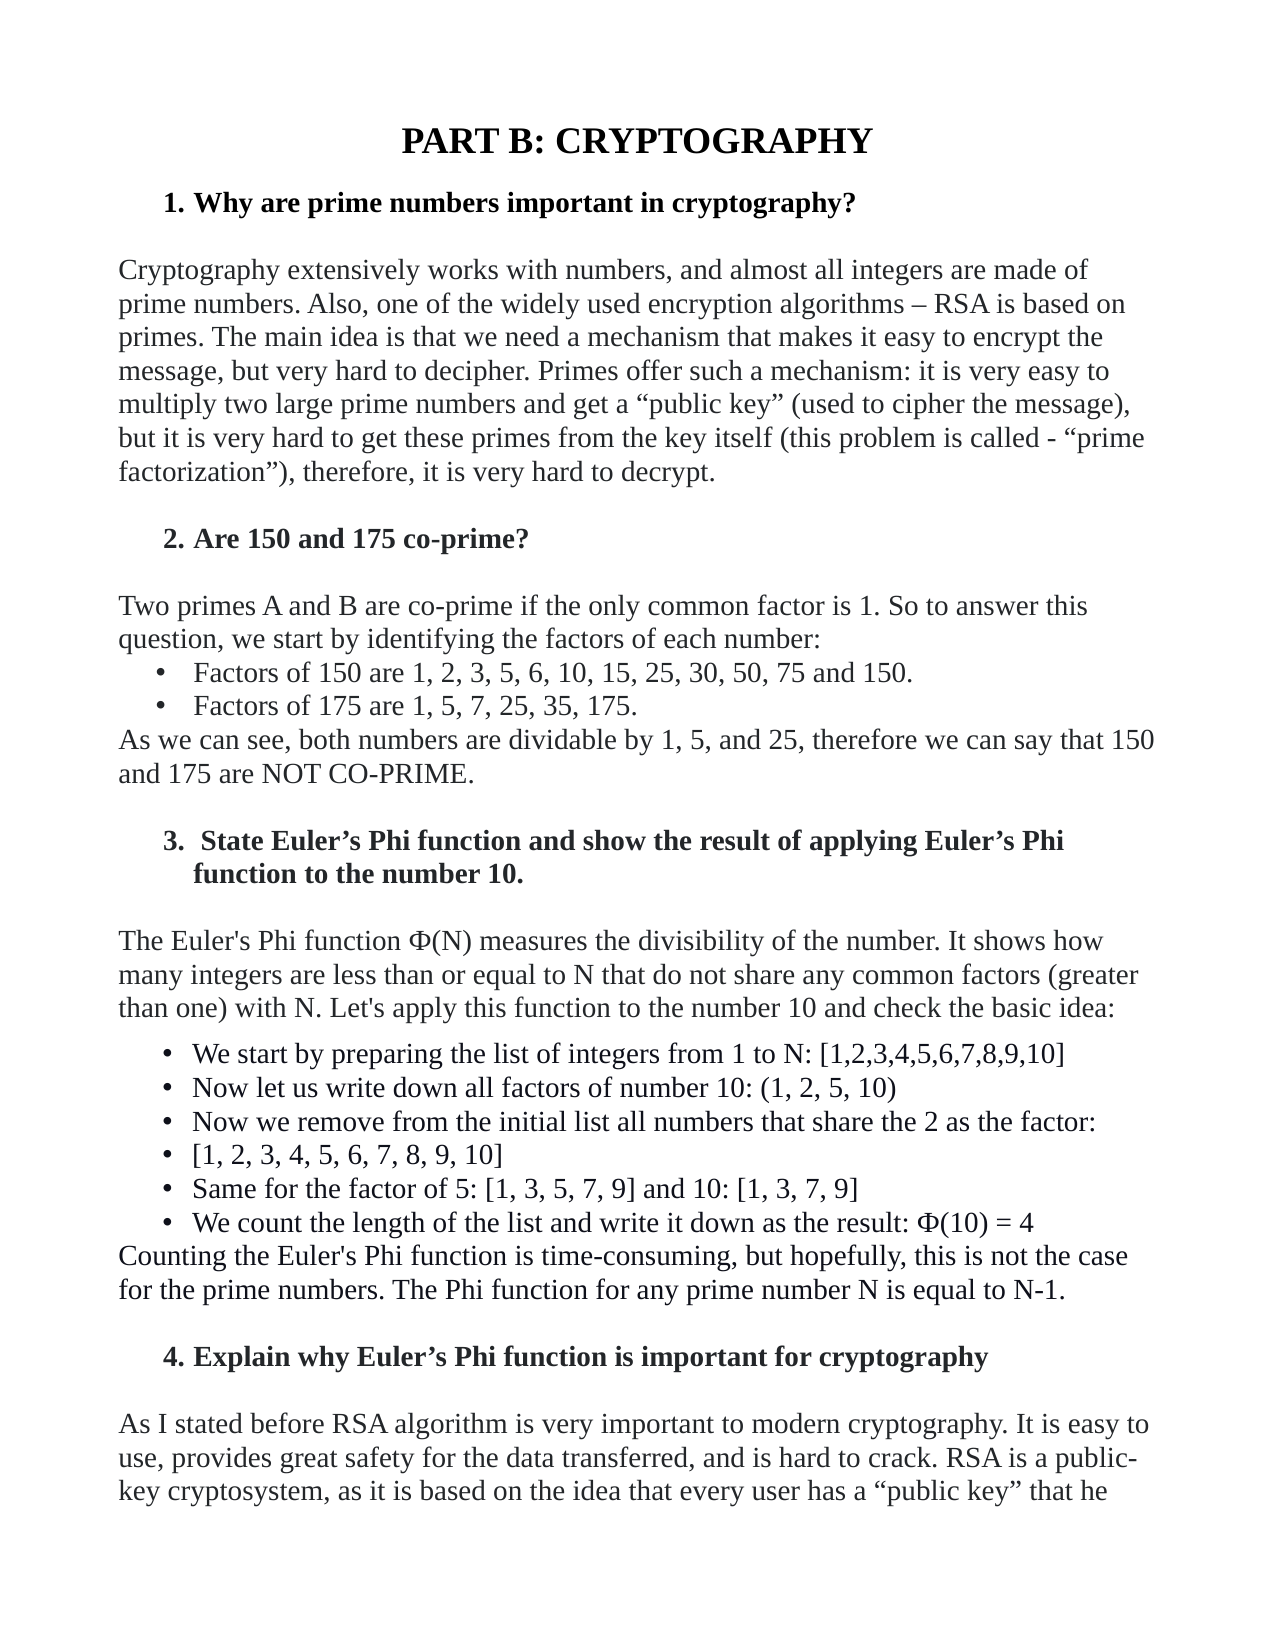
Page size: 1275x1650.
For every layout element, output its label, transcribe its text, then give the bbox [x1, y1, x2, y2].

text Counting the Euler's Phi function is time-consuming, but hopefully, this is not the case for the prime numbers. The Phi function for any prime number N is equal to N-1. [118, 1238, 1157, 1306]
list We start by preparing the list of integers from 1 to N: [1,2,3,4,5,6,7,8,9,10] [162, 1037, 1157, 1070]
text The Euler's Phi function Ф(N) measures the divisibility of the number. It shows how many integers are less than or equal to N that do not share any common factors (greater than one) with N. Let's apply this function to the number 10 and check the basic idea: [118, 923, 1157, 1024]
list Factors of 175 are 1, 5, 7, 25, 35, 175. [156, 688, 1157, 722]
list Why are prime numbers important in cryptography? [156, 185, 1157, 219]
list [1, 2, 3, 4, 5, 6, 7, 8, 9, 10] [162, 1137, 1157, 1171]
list State Euler’s Phi function and show the result of applying Euler’s Phi function to the number 10. [156, 823, 1157, 890]
text As we can see, both numbers are dividable by 1, 5, and 25, therefore we can say that 150 and 175 are NOT CO-PRIME. [118, 722, 1157, 789]
list Factors of 150 are 1, 2, 3, 5, 6, 10, 15, 25, 30, 50, 75 and 150. [156, 655, 1157, 688]
list Are 150 and 175 co-prime? [156, 521, 1157, 554]
text PART B: CRYPTOGRAPHY [118, 118, 1157, 161]
list Same for the factor of 5: [1, 3, 5, 7, 9] and 10: [1, 3, 7, 9] [162, 1171, 1157, 1205]
list Now let us write down all factors of number 10: (1, 2, 5, 10) [162, 1070, 1157, 1104]
text Cryptography extensively works with numbers, and almost all integers are made of prime numbers. Also, one of the widely used encryption algorithms – RSA is based on primes. The main idea is that we need a mechanism that makes it easy to encrypt the message, but very hard to decipher. Primes offer such a mechanism: it is very easy to multiply two large prime numbers and get a “public key” (used to cipher the message), but it is very hard to get these primes from the key itself (this problem is called - “prime factorization”), therefore, it is very hard to decrypt. [118, 252, 1157, 487]
list Now we remove from the initial list all numbers that share the 2 as the factor: [162, 1104, 1157, 1137]
text As I stated before RSA algorithm is very important to modern cryptography. It is easy to use, provides great safety for the data transferred, and is hard to crack. RSA is a public-key cryptosystem, as it is based on the idea that every user has a “public key” that he [118, 1406, 1157, 1507]
text Two primes A and B are co-prime if the only common factor is 1. So to answer this question, we start by identifying the factors of each number: [118, 588, 1157, 655]
list Explain why Euler’s Phi function is important for cryptography [156, 1339, 1157, 1373]
list We count the length of the list and write it down as the result: Ф(10) = 4 [162, 1205, 1157, 1238]
